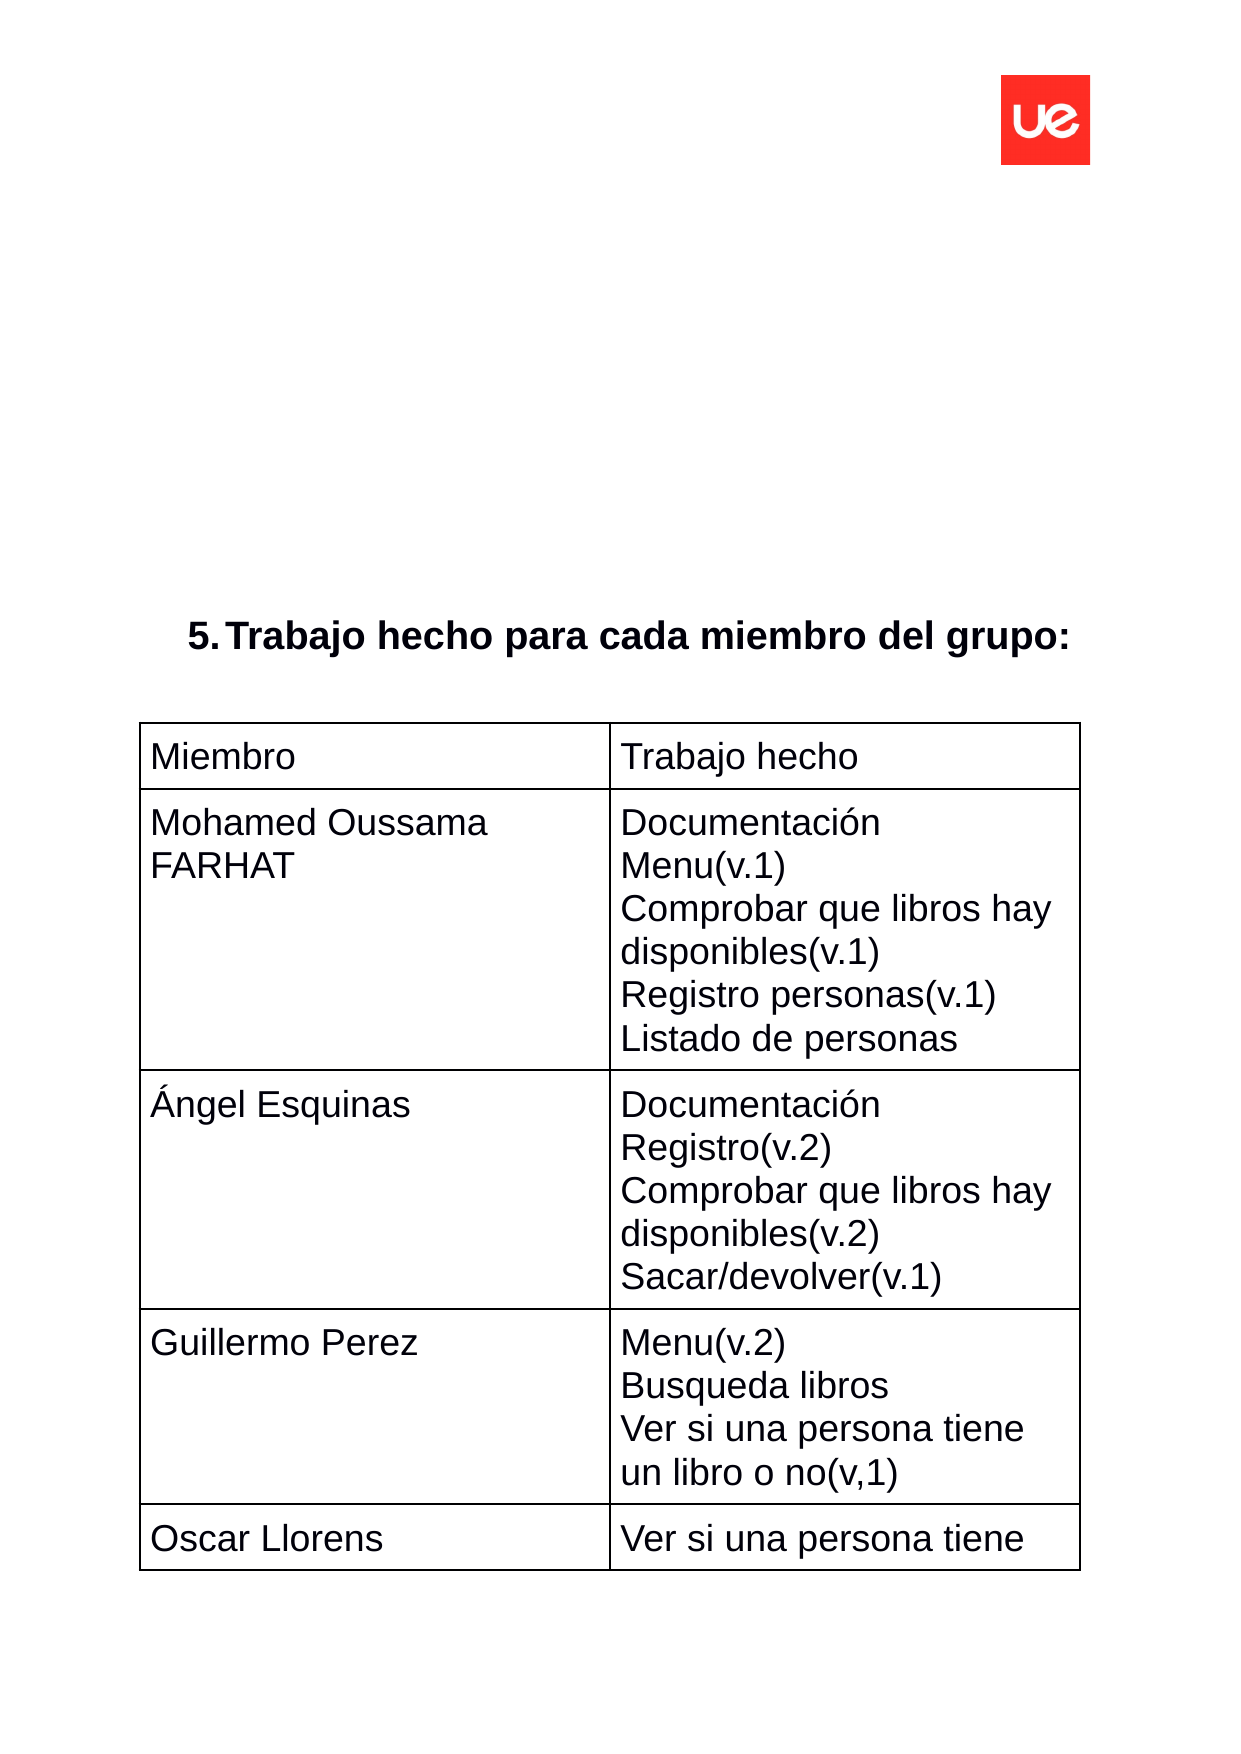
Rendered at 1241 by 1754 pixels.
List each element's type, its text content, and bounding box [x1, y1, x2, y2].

table_cell Ver si una persona tiene [611, 1505, 1079, 1569]
table_header Miembro [141, 724, 609, 788]
table_cell Documentación Menu(v.1) Comprobar que libros hay disponibles(v.1) Registro personas(v.1) Listado de personas [611, 790, 1079, 1069]
table_cell Ángel Esquinas [141, 1071, 609, 1308]
table_cell Oscar Llorens [141, 1505, 609, 1569]
table_cell Mohamed Oussama FARHAT [141, 790, 609, 1069]
table_header Trabajo hecho [611, 724, 1079, 788]
table_cell Documentación Registro(v.2) Comprobar que libros hay disponibles(v.2) Sacar/devolver(v.1) [611, 1071, 1079, 1308]
list Trabajo hecho para cada miembro del grupo: [187, 612, 1090, 658]
table_cell Guillermo Perez [141, 1310, 609, 1503]
picture [1001, 75, 1091, 165]
table_cell Menu(v.2) Busqueda libros Ver si una persona tiene un libro o no(v,1) [611, 1310, 1079, 1503]
